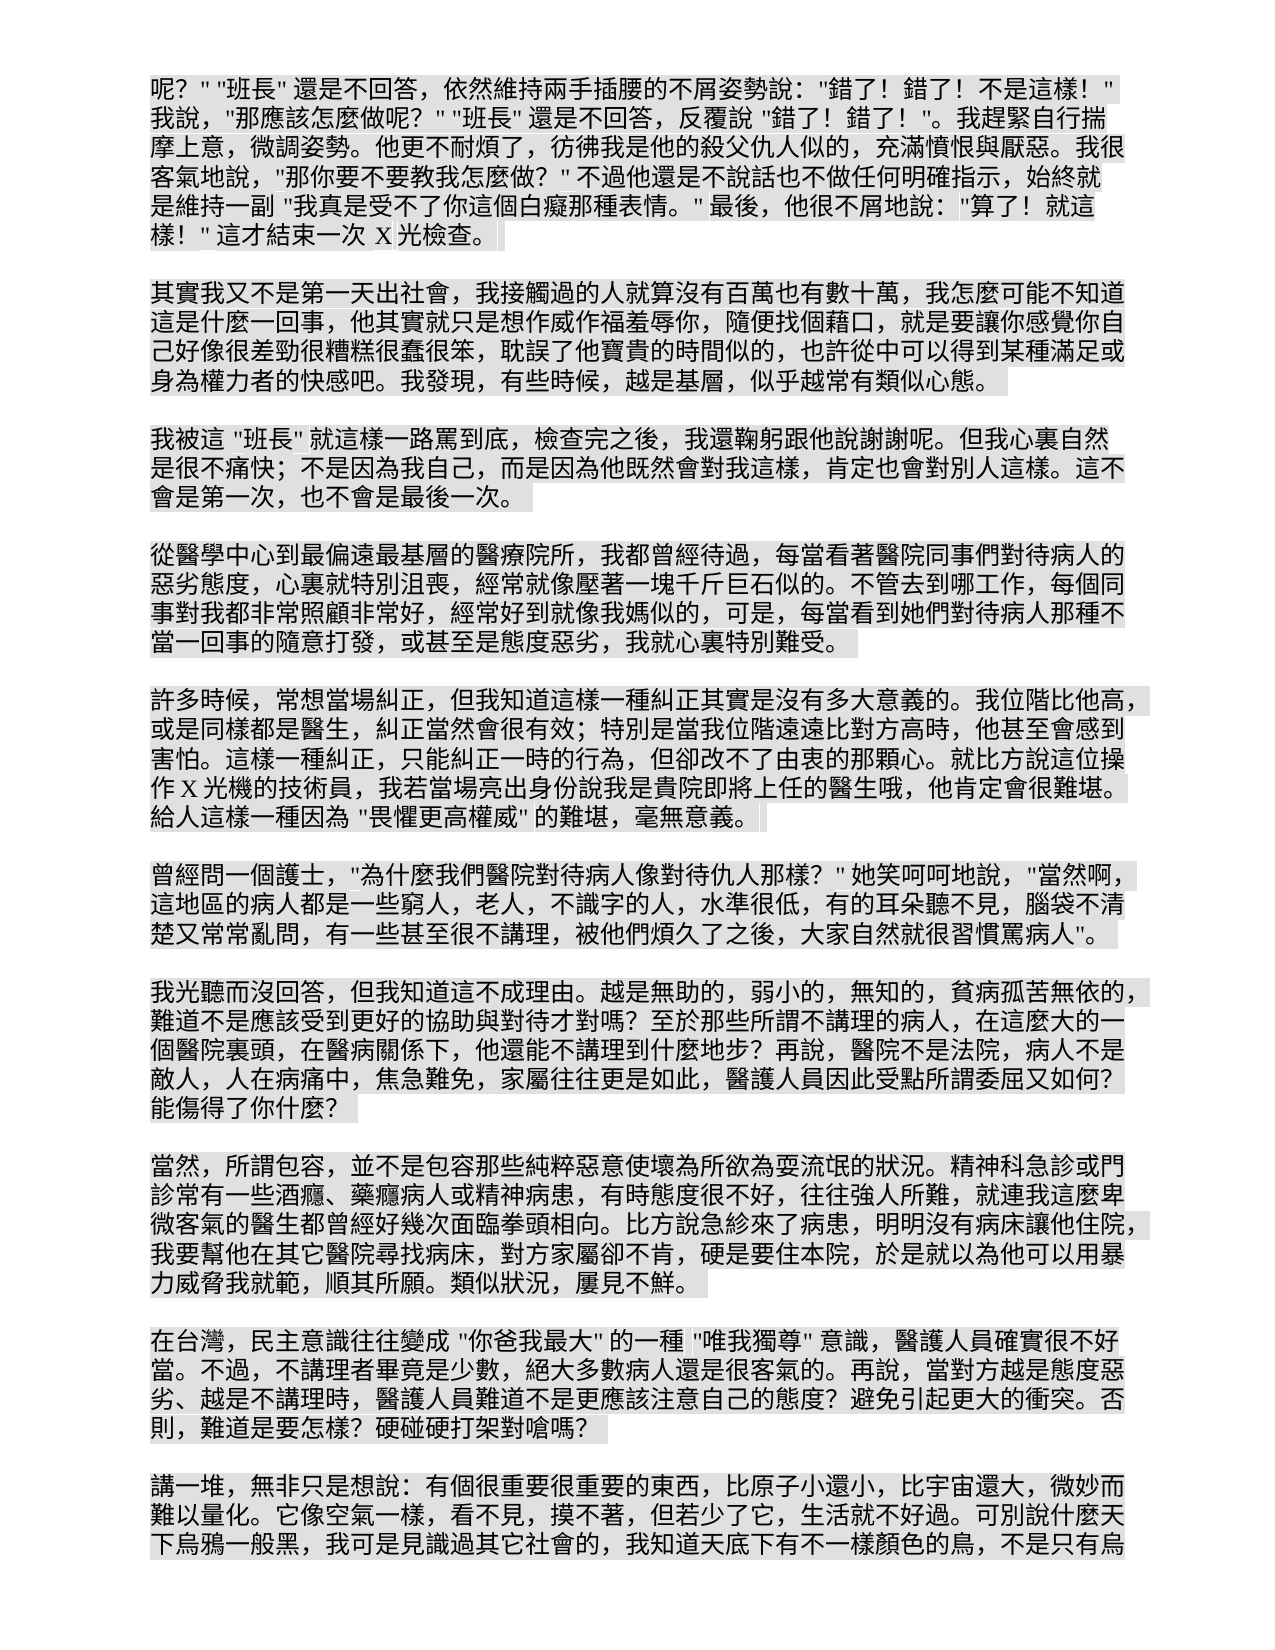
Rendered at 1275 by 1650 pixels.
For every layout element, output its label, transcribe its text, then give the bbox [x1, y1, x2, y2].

text (續) 台灣很小，見識小，眼界小，心眼小，所思所想什麼都很小，一點點鼻屎大的東西就能得意非凡，台灣之光，宇宙盛事，顧盼自雄。相反地，大陸卻什麼都很大，大戰略，大格局，大眼光，超英趕美，大江大海大國大民大氣魄，小河小川根本看不上。 但有個很重要的東西，不會寫進學經歷履歷表、不會列為國家政策發展目標的東西，比小還小，比大還大，微妙而難以量化；像空氣一樣，看不見，摸不著，但若少了它，生活就不好過。 最近又有些莫名其妙的什麼國際調查，一會兒說台灣是全世界大家最想移民的地方，一會兒又拿了個 "人民最友善" 的世界冠軍；這些年，政治上更炒作一個流行辭彙說什麼 "台灣最美的風景是人"，那其實就好比方說 "印度是全世界最乾淨的地方" 一樣詭異。這是在反諷才對吧。 當然，如果你是洋人或日本鬼子或講話拉長尾音的韓國人，那麼，台灣肯定就是天堂了，何止友善，陪上床都搶著來呢。又或者，假若你是個所謂帥哥美女，衣著光鮮時尚，或是個大老闆派頭的人，台灣人對你肯定也會很友善。倘若你什麼都不是，甚至看起來跟我一樣卑微不起眼，顯然缺乏社會成就，那就保證有你受的了。萬一你又更低一級，看起來像個外勞，或是皮膚有點黑，疑似來自東南亞，泰國，越南，印尼，柬埔寨等等等，那麼，台灣絕對是你的地獄。如果你想體會人間疾苦，鍛鍊心志，培養堅忍不拔忍辱負重唾面自乾的高尚情操，那你肯定是來對地方了。 像個業務員一樣，每天在外東奔西跑，到處洽公洽私，看到 "同胞" 常感害怕，就連路邊買杯奶茶或看個病都常覺得很有壓力，因為不知對方是熊是虎，經常得事先想好台詞，在心裡多演練幾回，以免屆時講得不夠流利迅速簡明扼要，會給自己招來鄙夷不屑與刁難責罵。 有一天，去那個 "外觀美侖美奐、但內在素質卻難以恭維" 的高雄總圖辦理借書證。偌大的櫃台沒有半個顧客，櫃台裏頭僅剩兩個工作人員，玩手機，發呆，上網，閒閒沒事。我來到其中一個櫃台前，是個大約20歲出頭的女生，手機正看得入神，一邊看一邊還會對著手機發笑，一副杏臉含春，可能正在跟男朋友調情。如此溫馨浪漫的一刻，我居然說要辦借書證，真是太沒內涵了。對方一聽，果然立刻變臉，原本春意蕩漾在臉上，瞬間變成魔笛裏頭那個夜后，甩著下巴，指示方向，要我到隔壁櫃台辦理，而且用字措詞相當簡潔有力，冷冷地說："到隔壁"。 我膽子小，立即受到驚嚇，自慚形穢之餘，趕緊依著對方下巴指示的方向轉問她鄰座的工作人員。這兩位工作人員彼此之間距離不到一公尺，應該可以聽到 "到隔壁" 這項鏗鏘有力的指令。不過，為了顯示內涵，我照樣先清一清喉嚨，盡量發出就像對老佛爺講話那般溫柔卑微的聲音，"請問，我想辦理借書證是不是來這邊辦？" 我這一問其實是廢話，因為桌上就掛了個牌子寫個 "辦理借書證"。 這回對方年紀更小了，可能連20歲都不到，也是個女的，雖然看起來閒閒沒事坐在那邊發呆，其實很可能內心正在澎湃洶湧地思索著人生哲理，我這一問，打斷了她深邃的思考，對方立即面露極度不悅神色。她並不打算浪費時間回答我的問話，而是直接說："拿來"，用字遣詞同樣十分簡潔俐落；萬一惹得她更不高興，恐怕會只剩一個字 "拿"。 我開始手心冒冷汗，膽怯地問說："拿什麼？" 這下她更不耐煩了，回說："證件！"，音調瞬間提高了八度。我很害怕，很小聲地問說："是身份證嗎？" 這下她更火了，音調和分貝同時再加碼："不然咧？" 台灣人講這三個字縮寫的意思是："廢話，看證件不是看身份證不然是要看什麼？你是存心要惹老娘不爽嗎？" 但我之所以問哪一種證件是因為台灣證件有許多種，學生證，教師證，健保卡，駕照，什麼一卡通，戶籍謄本，戶口名簿，健保卡....等等等，而且，我來辦理借書證之前有先做過研究，需提供戶口名簿。 總之，我就趕緊把身份證給了她。她看了一眼就丟還給我，只差沒有當成飛鏢射過來，同時冷冷地指著遙遠的前方一排電腦說："去那邊辦，辦完再過來"。我原本忍辱負重唾面自乾的修養，至此幾乎快要憋不住了，不過我趕緊默念著忍經，想著忍教的教條，硬是再度忍了下來。 我之所以差點忍不住是因為我事先都有做過功課，總圖辦理借書證有兩種方式，一種是從網上自己填資料，然後再去櫃台取證；當然，你也可以直接去櫃台請工作人員幫你填寫，直接辦證。我平常很不喜歡接觸電腦，加上電腦表格字體往往太小，很傷眼力，所以我就選擇人工辦證，但她卻硬是要叫我自己去網路辦 (而且完全不做任何說明，就指著遠處的電腦說 "自己去那邊辦")，那她來這邊工作領薪水是存心來納涼的嗎？今天假若我是一個不太懂得操作電腦的人呢，我是不是當場就慌了，不知所措了呢。 我那時心裏想，好吧，身為忍教教主，我就再忍你一次，等我填完網路資料後，妳若再繼續這樣態度惡劣，我也不打算再客氣了。不過很可惜，當我回到櫃台時，那兩個女的已經不見了，剩一個中年男子，態度還不錯。但我打算，以後若有需要再辦些什麼事時，我會盡量找那兩個女的來辦，讓她們有發揮專長的機會，然後我再請館方主管來處理這樣一種況狀，看看這樣的工作人員究竟適不適任。 在英國大大小小的圖書館，你就算再蠢再困難再瑣碎的疑問或要求，館員肯定也會盡其所能幫助你，就像你的書僮似的。我特別懷念那十年寒窗，經常在劍橋總圖 south wing 四樓專門存放哲學的那一帶樓層活動。每到黃昏，難得的一點夕陽灑落窗邊，非常淒美，泫然欲泣，太美了，要是這一刻就永遠這樣下去該有多好。 更多時候，窗外是灰暗蕭瑟的一片天空，特別孤獨，無邊無際的時空，彷彿自己一下就老了千年似的。劍橋這棟總圖，百年的古老建築，狹隘的空間，甚至桌上地上都塞滿了書，樓層間的小樓梯只夠一人通行，走起路來地板咯吱咯吱響。論硬體之美侖美奐，劍橋總圖跟高雄總圖根本不能比，太寒酸了，人家高雄總圖可是文化大建設的一個城市地標呢，金碧輝煌，只差牆壁和馬桶沒有鍍上18K金。可是，那樣的 "大" 是個重點嗎？光有其大，卻無其微，有意義嗎？ 不過，書看不看無妨，死不了人，病可不一樣，事關重大。畢竟沒有人喜歡來醫院，就好像沒人喜歡上當鋪一樣，來者總有所求。 醫界算是我的原始地盤了。但我通常是微服出巡，盡一切可能不透露自己的醫生身份，因為我不喜歡成為特權，我希望人們待我一視同仁。但也因此經常在看病就診過程中飽受窩囊氣，例子講不完，要舉上一百個例都不是問題。 比方說有一天，做所謂新進員工體檢，來到X光室，正準備要進去報到時，我手上一堆證件和文件掉了，掉滿地，信用卡更是散落一地。我慌慌張張趕緊撿起來想放回皮夾，突然聽到一陣怒吼，就像部隊裏長官叫罵部屬那種怒吼："進來！進來！"。我慌慌張張說 "對不起，等我一下"，一邊忙著收拾散落一地的卡片、證件和醫療文件。對方立即再度提高音量怒吼著："進來！進來！先進來！" 我膽子小，又怕了，顧不得收拾手上一堆東西，趕緊進去報到。對方是個男的，差不多二、三十歲，看起來相當時尚、一點也不帥但應該自以為很帥的那一類型，二話不說，再度發號施令，像警方在命令搶匪一樣："把包包放下"。我找個桌面趕緊把書包放著。書包裏東西多，重心稍微有點不穩，略微傾斜，但根本不礙事。不過，這位班長還是很不爽，罵說："放好！放好！" 明明已經放好了，我一頭霧水，不知道他到底是希望怎麼放才叫做 "把包包放好"，但他也不多說，就光擺出一副 "我真受不了你這個白癡" 的那種極度不屑的表情。 然後，我就趕緊自行走到X光機前面，因為我是醫生，我知道照X光的各種角度，知道該怎麼擺出標準檢查姿勢，於是一站到機器前就自動擺好檢查姿勢。這下慘了！冒犯了他的專業了！他很生氣，很不屑地兩手插腰，站到我旁邊，不發一語，露出非常不屑、不耐煩的表情盯著我看。那個表情就是說："你這個白癡到底是在幹什麼？！" 我看他都不說話，就小聲問他，並且盡量用一種最卑微的聲音問說："那我應該怎麼做呢？" "班長" 還是不回答，依然維持兩手插腰的不屑姿勢說："錯了！錯了！不是這樣！" 我說，"那應該怎麼做呢？" "班長" 還是不回答，反覆說 "錯了！錯了！"。我趕緊自行揣摩上意，微調姿勢。他更不耐煩了，彷彿我是他的殺父仇人似的，充滿憤恨與厭惡。我很客氣地說，"那你要不要教我怎麼做？" 不過他還是不說話也不做任何明確指示，始終就是維持一副 "我真是受不了你這個白癡那種表情。" 最後，他很不屑地說："算了！就這樣！" 這才結束一次 X光檢查。 其實我又不是第一天出社會，我接觸過的人就算沒有百萬也有數十萬，我怎麼可能不知道這是什麼一回事，他其實就只是想作威作福羞辱你，隨便找個藉口，就是要讓你感覺你自己好像很差勁很糟糕很蠢很笨，耽誤了他寶貴的時間似的，也許從中可以得到某種滿足或身為權力者的快感吧。我發現，有些時候，越是基層，似乎越常有類似心態。 我被這 "班長" 就這樣一路罵到底，檢查完之後，我還鞠躬跟他說謝謝呢。但我心裏自然是很不痛快；不是因為我自己，而是因為他既然會對我這樣，肯定也會對別人這樣。這不會是第一次，也不會是最後一次。 從醫學中心到最偏遠最基層的醫療院所，我都曾經待過，每當看著醫院同事們對待病人的惡劣態度，心裏就特別沮喪，經常就像壓著一塊千斤巨石似的。不管去到哪工作，每個同事對我都非常照顧非常好，經常好到就像我媽似的，可是，每當看到她們對待病人那種不當一回事的隨意打發，或甚至是態度惡劣，我就心裏特別難受。 許多時候，常想當場糾正，但我知道這樣一種糾正其實是沒有多大意義的。我位階比他高，或是同樣都是醫生，糾正當然會很有效；特別是當我位階遠遠比對方高時，他甚至會感到害怕。這樣一種糾正，只能糾正一時的行為，但卻改不了由衷的那顆心。就比方說這位操作X光機的技術員，我若當場亮出身份說我是貴院即將上任的醫生哦，他肯定會很難堪。給人這樣一種因為 "畏懼更高權威" 的難堪，毫無意義。 曾經問一個護士，"為什麼我們醫院對待病人像對待仇人那樣？" 她笑呵呵地說，"當然啊，這地區的病人都是一些窮人，老人，不識字的人，水準很低，有的耳朵聽不見，腦袋不清楚又常常亂問，有一些甚至很不講理，被他們煩久了之後，大家自然就很習慣罵病人"。 我光聽而沒回答，但我知道這不成理由。越是無助的，弱小的，無知的，貧病孤苦無依的，難道不是應該受到更好的協助與對待才對嗎？至於那些所謂不講理的病人，在這麼大的一個醫院裏頭，在醫病關係下，他還能不講理到什麼地步？再說，醫院不是法院，病人不是敵人，人在病痛中，焦急難免，家屬往往更是如此，醫護人員因此受點所謂委屈又如何？能傷得了你什麼？ 當然，所謂包容，並不是包容那些純粹惡意使壞為所欲為耍流氓的狀況。精神科急診或門診常有一些酒癮、藥癮病人或精神病患，有時態度很不好，往往強人所難，就連我這麼卑微客氣的醫生都曾經好幾次面臨拳頭相向。比方說急紾來了病患，明明沒有病床讓他住院，我要幫他在其它醫院尋找病床，對方家屬卻不肯，硬是要住本院，於是就以為他可以用暴力威脅我就範，順其所願。類似狀況，屢見不鮮。 在台灣，民主意識往往變成 "你爸我最大" 的一種 "唯我獨尊" 意識，醫護人員確實很不好當。不過，不講理者畢竟是少數，絕大多數病人還是很客氣的。再說，當對方越是態度惡劣、越是不講理時，醫護人員難道不是更應該注意自己的態度？避免引起更大的衝突。否則，難道是要怎樣？硬碰硬打架對嗆嗎？ 講一堆，無非只是想說：有個很重要很重要的東西，比原子小還小，比宇宙還大，微妙而難以量化。它像空氣一樣，看不見，摸不著，但若少了它，生活就不好過。可別說什麼天下烏鴉一般黑，我可是見識過其它社會的，我知道天底下有不一樣顏色的鳥，不是只有烏鴉。 [150, 75, 1125, 1560]
